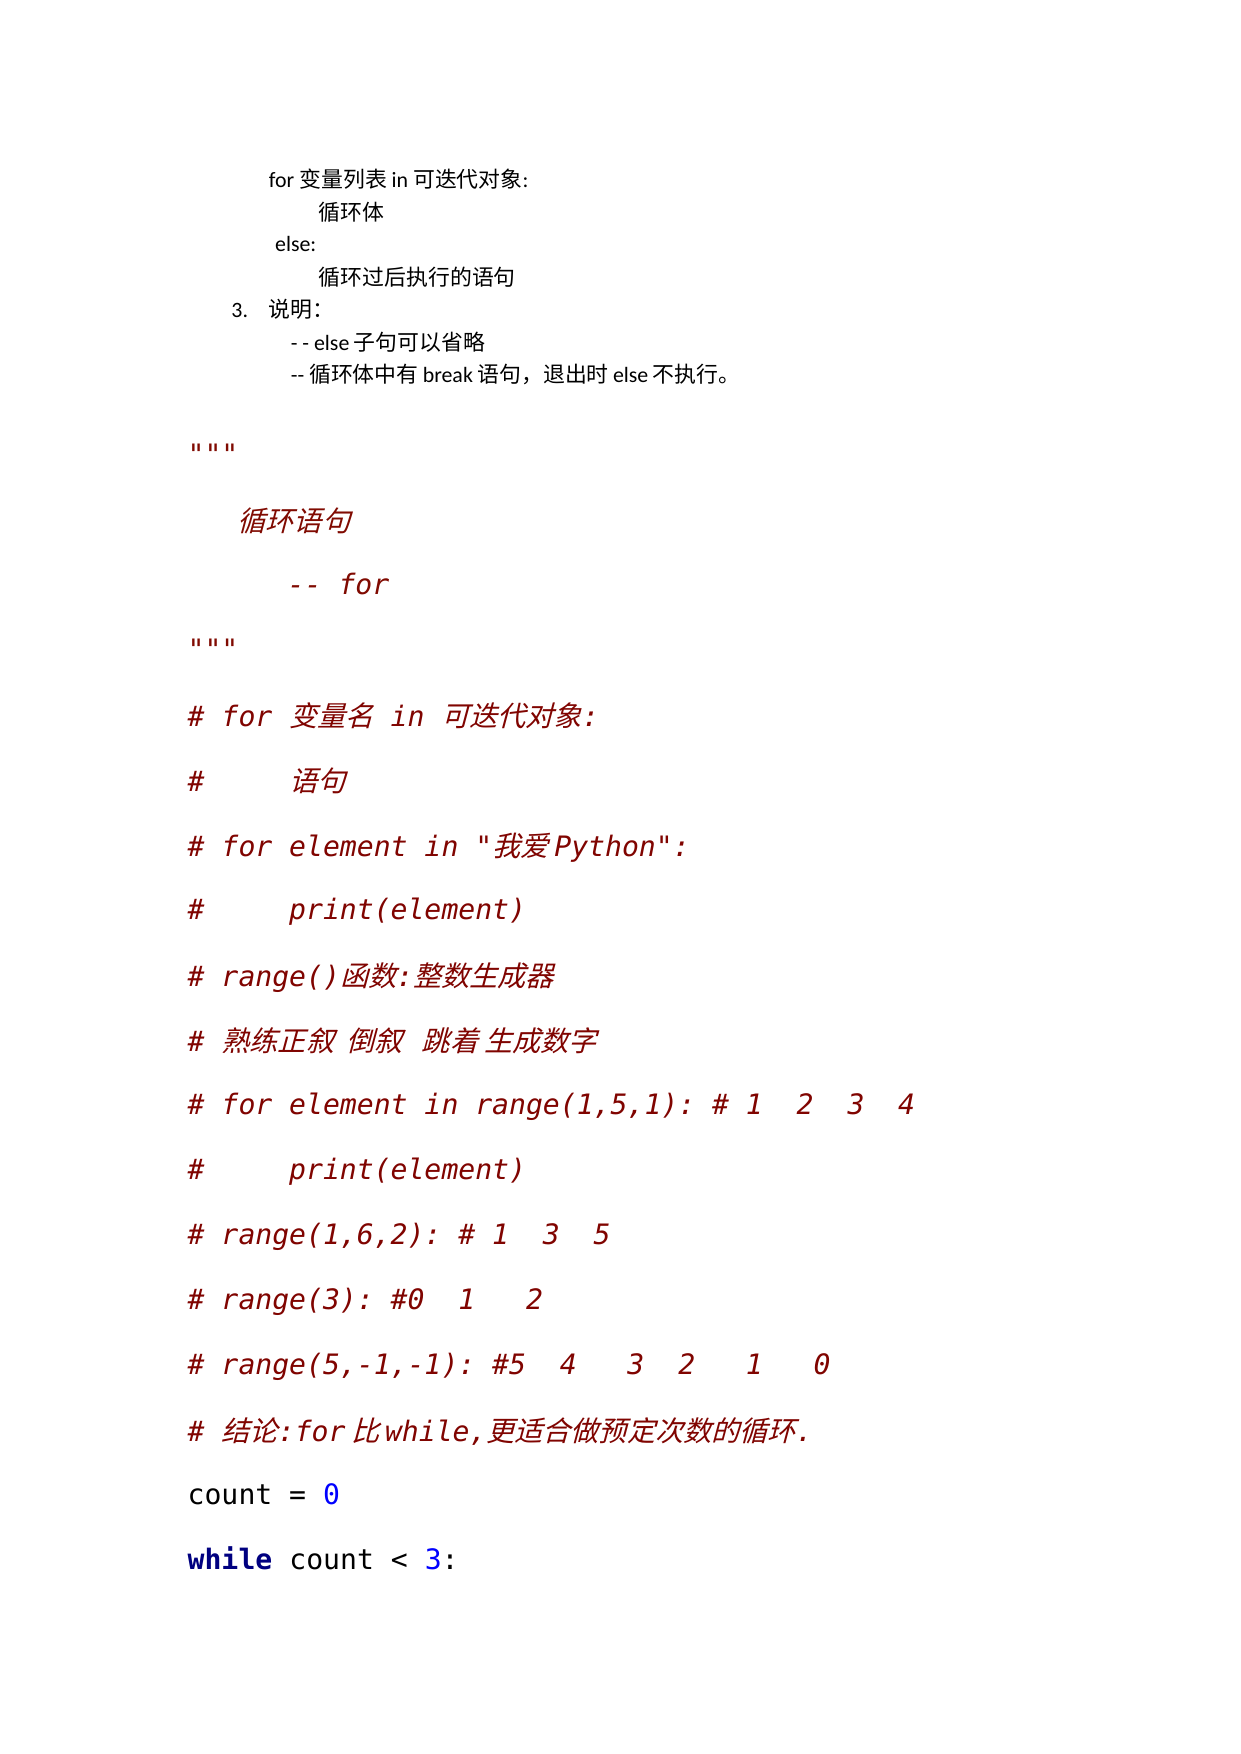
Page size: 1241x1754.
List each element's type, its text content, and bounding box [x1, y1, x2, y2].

text 循环语句 [187, 487, 1053, 552]
text - - else子句可以省略 [269, 324, 1053, 357]
text # 熟练正叙 倒叙 跳着 生成数字 [187, 1007, 1053, 1072]
text # range(1,6,2): # 1 3 5 [187, 1202, 1053, 1267]
text # for element in "我爱Python": [187, 812, 1053, 877]
text for 变量列表 in 可迭代对象: [269, 162, 1053, 194]
text # range(5,-1,-1): #5 4 3 2 1 0 [187, 1332, 1053, 1397]
text # range(3): #0 1 2 [187, 1267, 1053, 1332]
text # print(element) [187, 877, 1053, 942]
text # print(element) [187, 1137, 1053, 1202]
text -- for [187, 552, 1053, 617]
text 循环过后执行的语句 [187, 259, 1053, 292]
list 说明： [231, 292, 1053, 324]
text # 结论:for比while,更适合做预定次数的循环. [187, 1397, 1053, 1462]
text """ [187, 422, 1053, 487]
text # for element in range(1,5,1): # 1 2 3 4 [187, 1072, 1053, 1137]
text count = 0 [187, 1462, 1053, 1527]
text else: [187, 227, 1053, 259]
text 循环体 [187, 194, 1053, 227]
text while count < 3: [187, 1527, 1053, 1592]
text # for 变量名 in 可迭代对象: [187, 682, 1053, 747]
text # 语句 [187, 747, 1053, 812]
text """ [187, 617, 1053, 682]
text # range()函数:整数生成器 [187, 942, 1053, 1007]
text -- 循环体中有break语句，退出时else不执行。 [269, 357, 1053, 389]
